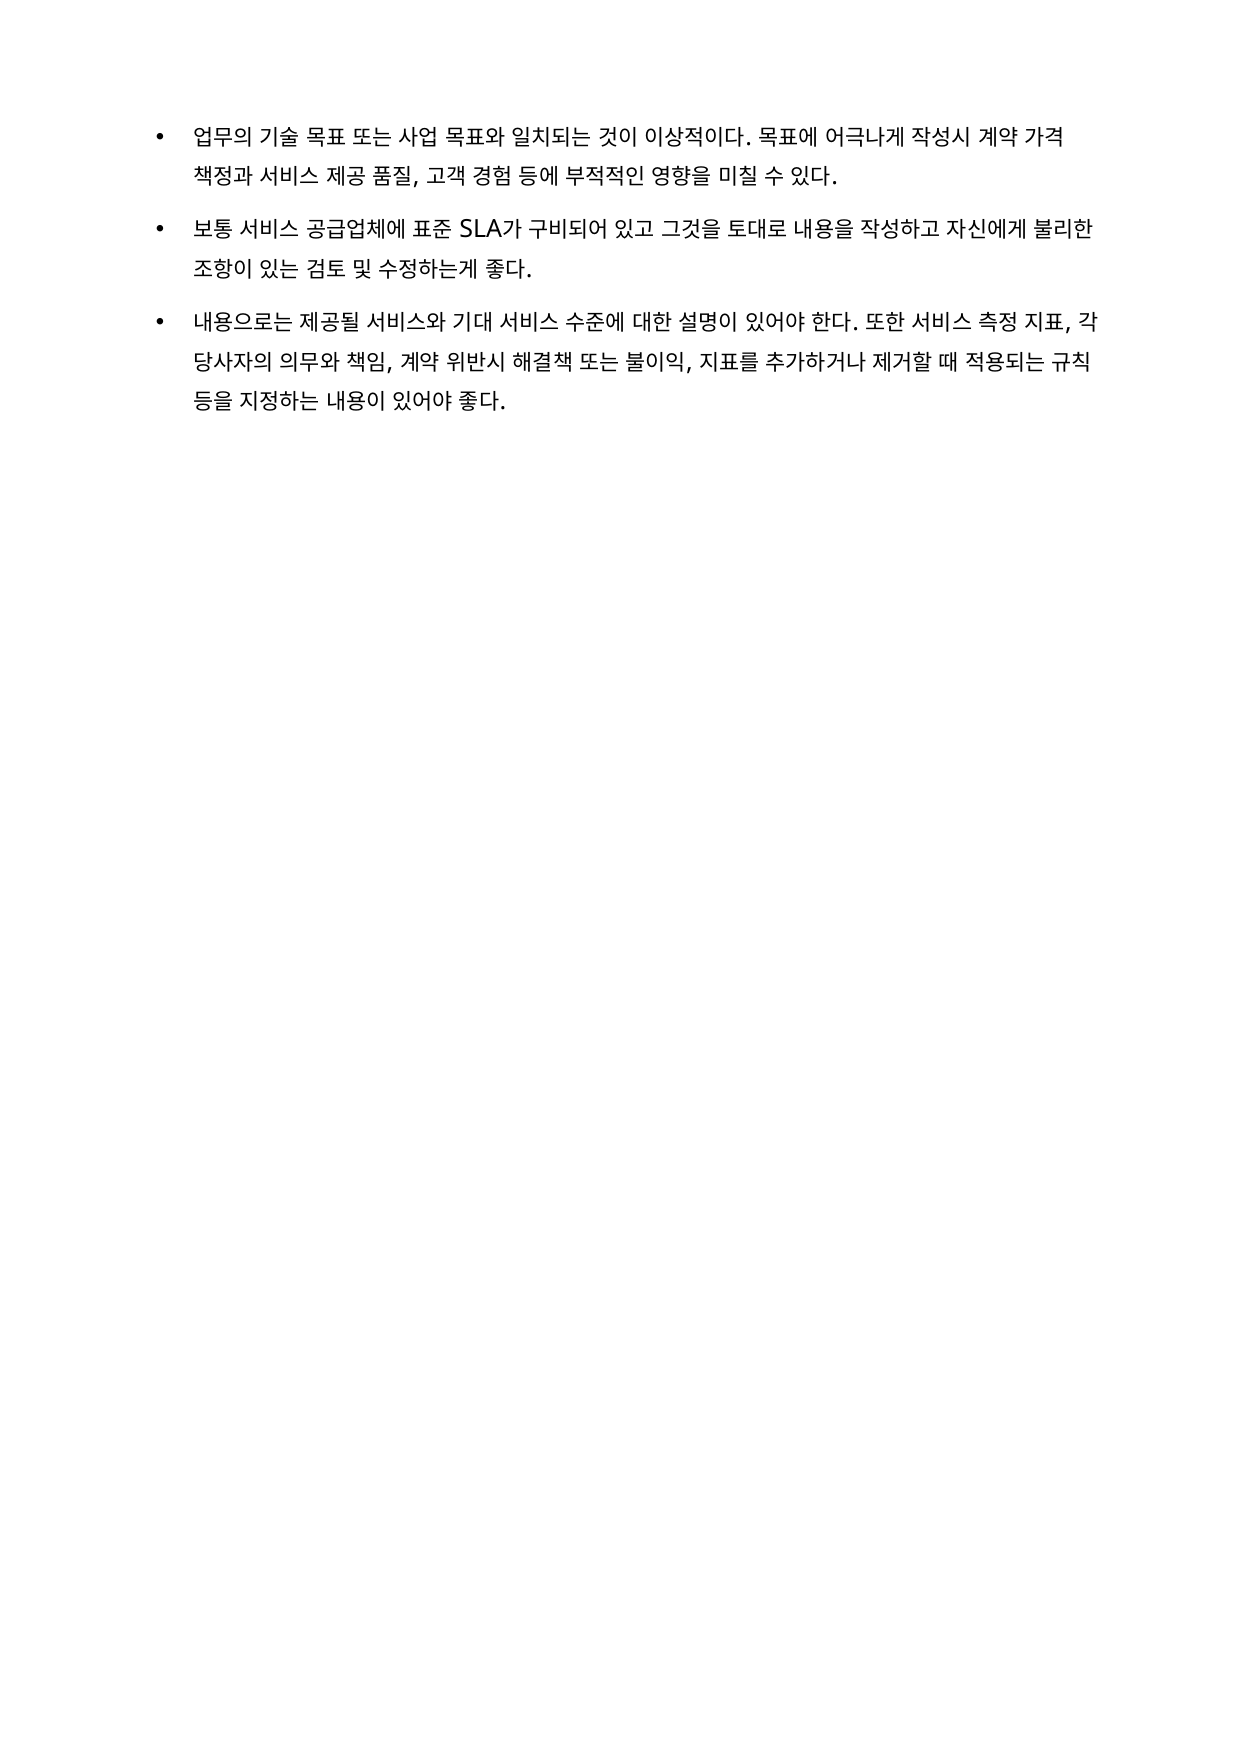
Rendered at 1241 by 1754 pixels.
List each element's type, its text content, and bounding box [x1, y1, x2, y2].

list 보통 서비스 공급업체에 표준 SLA가 구비되어 있고 그것을 토대로 내용을 작성하고 자신에게 불리한 조항이 있는 검토 및 수정하는게 좋다. [156, 211, 1122, 284]
list 업무의 기술 목표 또는 사업 목표와 일치되는 것이 이상적이다. 목표에 어극나게 작성시 계약 가격 책정과 서비스 제공 품질, 고객 경험 등에 부적적인 영향을 미칠 수 있다. [156, 118, 1122, 191]
list 내용으로는 제공될 서비스와 기대 서비스 수준에 대한 설명이 있어야 한다. 또한 서비스 측정 지표, 각 당사자의 의무와 책임, 계약 위반시 해결책 또는 불이익, 지표를 추가하거나 제거할 때 적용되는 규칙 등을 지정하는 내용이 있어야 좋다. [156, 304, 1122, 416]
